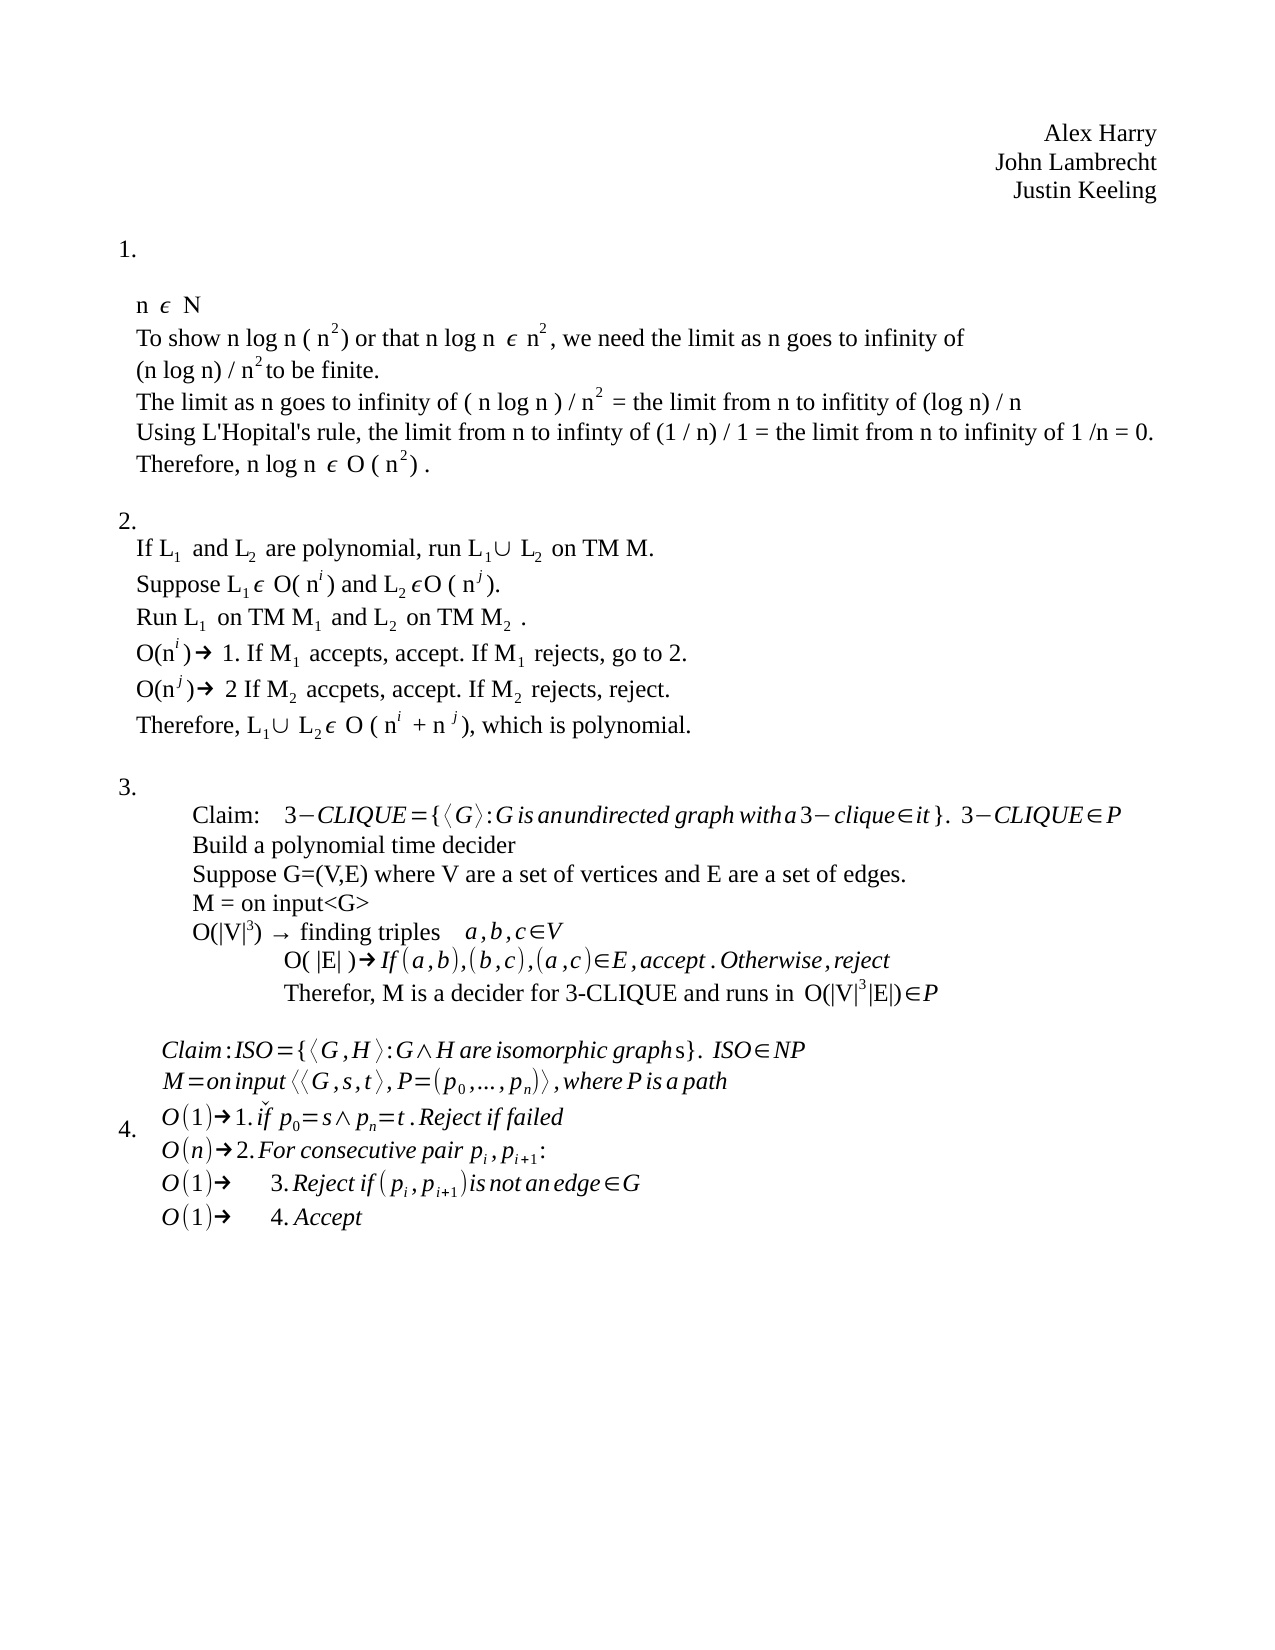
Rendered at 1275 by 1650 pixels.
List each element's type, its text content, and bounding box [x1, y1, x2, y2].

text M = on input<G> [118, 888, 1157, 917]
text 1. [118, 234, 1157, 263]
text Suppose G=(V,E) where V are a set of vertices and E are a set of edges. [118, 859, 1157, 888]
text 3. [118, 772, 1157, 801]
text 2. [118, 506, 1157, 535]
text Build a polynomial time decider [118, 830, 1157, 859]
text 4. [118, 1036, 1157, 1232]
text O(|V|3) → finding triples [118, 917, 1157, 945]
text Claim: [118, 801, 1157, 830]
